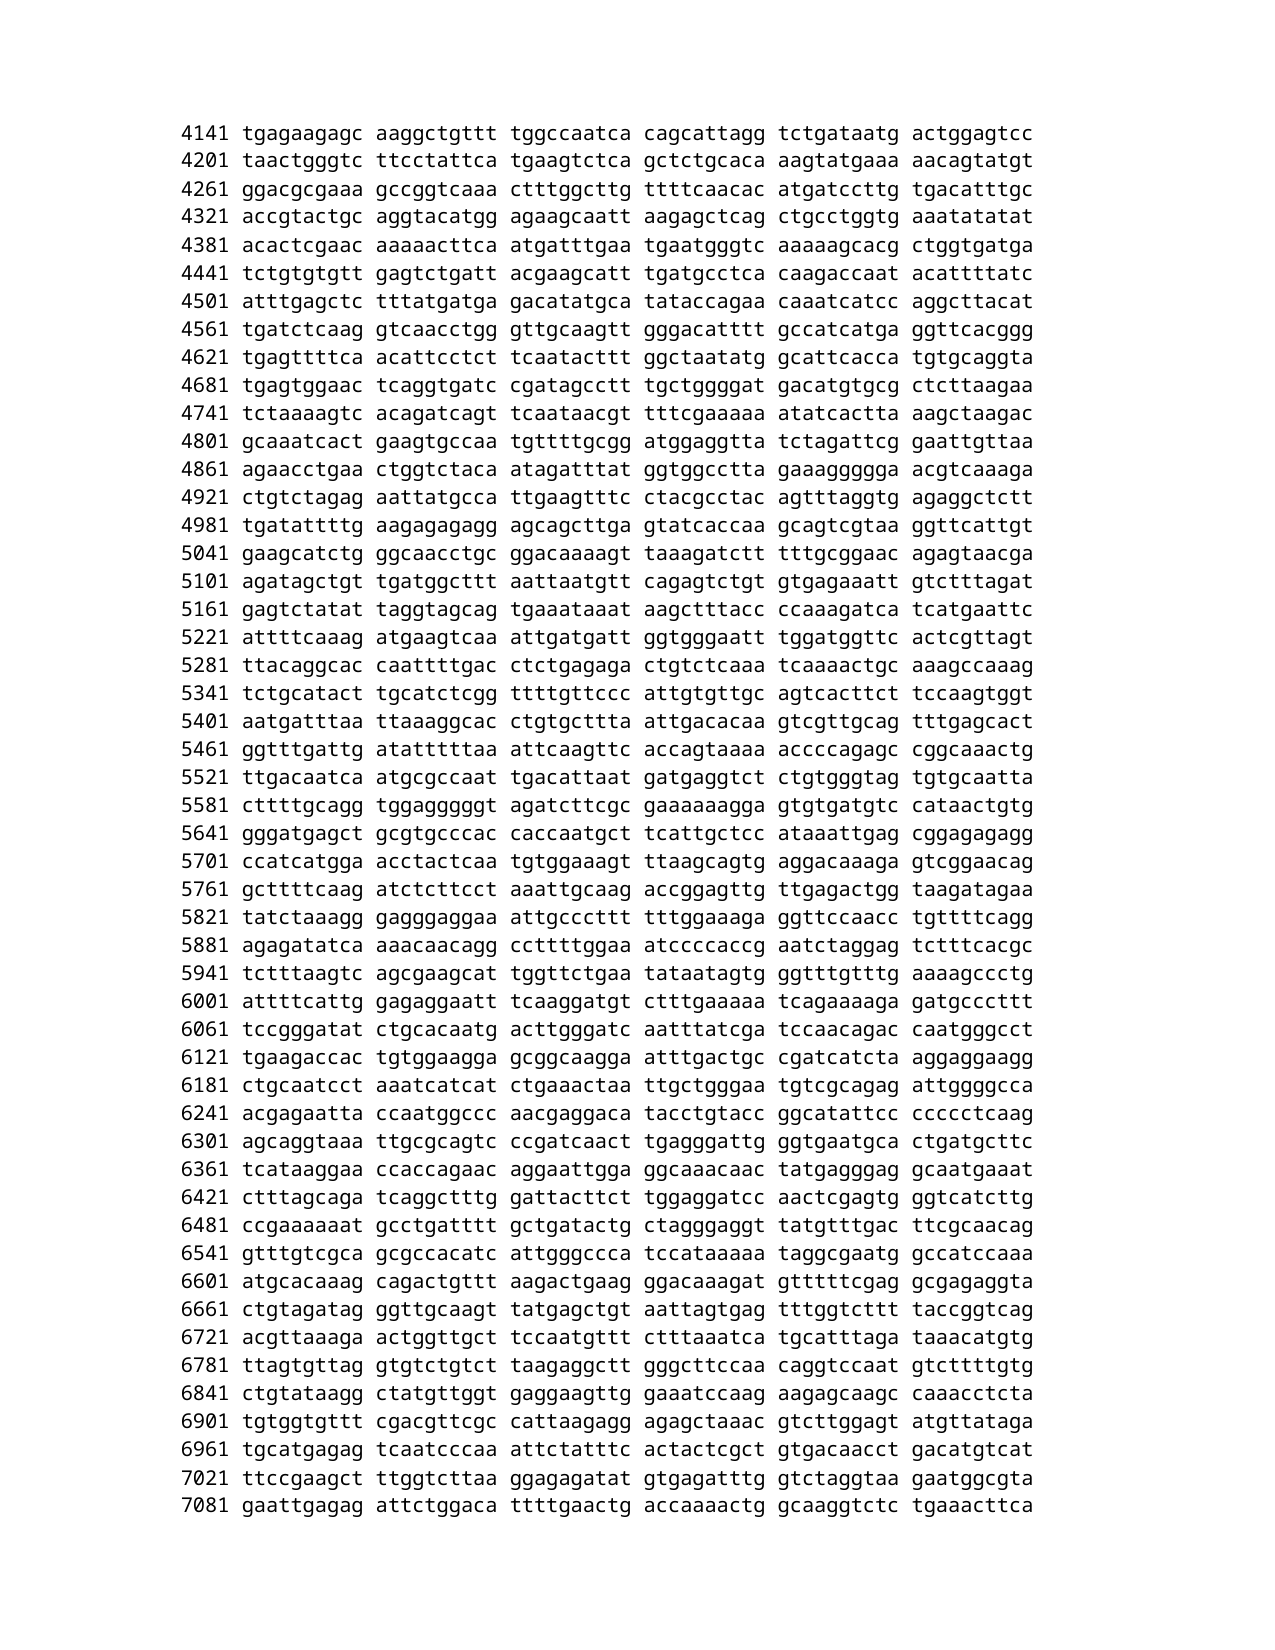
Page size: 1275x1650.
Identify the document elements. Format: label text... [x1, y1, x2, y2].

text 5101 agatagctgt tgatggcttt aattaatgtt cagagtctgt gtgagaaatt gtctttagat [118, 566, 1157, 594]
text 4801 gcaaatcact gaagtgccaa tgttttgcgg atggaggtta tctagattcg gaattgttaa [118, 426, 1157, 454]
text 6841 ctgtataagg ctatgttggt gaggaagttg gaaatccaag aagagcaagc caaacctcta [118, 1379, 1157, 1407]
text 6901 tgtggtgttt cgacgttcgc cattaagagg agagctaaac gtcttggagt atgttataga [118, 1407, 1157, 1435]
text 7021 ttccgaagct ttggtcttaa ggagagatat gtgagatttg gtctaggtaa gaatggcgta [118, 1463, 1157, 1491]
text 4201 taactgggtc ttcctattca tgaagtctca gctctgcaca aagtatgaaa aacagtatgt [118, 146, 1157, 174]
text 4141 tgagaagagc aaggctgttt tggccaatca cagcattagg tctgataatg actggagtcc [118, 118, 1157, 146]
text 5941 tctttaagtc agcgaagcat tggttctgaa tataatagtg ggtttgtttg aaaagccctg [118, 959, 1157, 987]
text 5521 ttgacaatca atgcgccaat tgacattaat gatgaggtct ctgtgggtag tgtgcaatta [118, 763, 1157, 791]
text 6421 ctttagcaga tcaggctttg gattacttct tggaggatcc aactcgagtg ggtcatcttg [118, 1183, 1157, 1211]
text 6361 tcataaggaa ccaccagaac aggaattgga ggcaaacaac tatgagggag gcaatgaaat [118, 1155, 1157, 1183]
text 4261 ggacgcgaaa gccggtcaaa ctttggcttg ttttcaacac atgatccttg tgacatttgc [118, 174, 1157, 202]
text 6781 ttagtgttag gtgtctgtct taagaggctt gggcttccaa caggtccaat gtcttttgtg [118, 1351, 1157, 1379]
text 6481 ccgaaaaaat gcctgatttt gctgatactg ctagggaggt tatgtttgac ttcgcaacag [118, 1211, 1157, 1239]
text 6721 acgttaaaga actggttgct tccaatgttt ctttaaatca tgcatttaga taaacatgtg [118, 1323, 1157, 1351]
text 4981 tgatattttg aagagagagg agcagcttga gtatcaccaa gcagtcgtaa ggttcattgt [118, 510, 1157, 538]
text 4741 tctaaaagtc acagatcagt tcaataacgt tttcgaaaaa atatcactta aagctaagac [118, 398, 1157, 426]
text 5281 ttacaggcac caattttgac ctctgagaga ctgtctcaaa tcaaaactgc aaagccaaag [118, 651, 1157, 678]
text 5641 gggatgagct gcgtgcccac caccaatgct tcattgctcc ataaattgag cggagagagg [118, 819, 1157, 847]
text 5041 gaagcatctg ggcaacctgc ggacaaaagt taaagatctt tttgcggaac agagtaacga [118, 538, 1157, 566]
text 4861 agaacctgaa ctggtctaca atagatttat ggtggcctta gaaaggggga acgtcaaaga [118, 454, 1157, 482]
text 5341 tctgcatact tgcatctcgg ttttgttccc attgtgttgc agtcacttct tccaagtggt [118, 678, 1157, 707]
text 5581 cttttgcagg tggagggggt agatcttcgc gaaaaaagga gtgtgatgtc cataactgtg [118, 791, 1157, 819]
text 6241 acgagaatta ccaatggccc aacgaggaca tacctgtacc ggcatattcc ccccctcaag [118, 1099, 1157, 1127]
text 4321 accgtactgc aggtacatgg agaagcaatt aagagctcag ctgcctggtg aaatatatat [118, 202, 1157, 230]
text 5401 aatgatttaa ttaaaggcac ctgtgcttta attgacacaa gtcgttgcag tttgagcact [118, 707, 1157, 734]
text 5701 ccatcatgga acctactcaa tgtggaaagt ttaagcagtg aggacaaaga gtcggaacag [118, 847, 1157, 875]
text 4501 atttgagctc tttatgatga gacatatgca tataccagaa caaatcatcc aggcttacat [118, 286, 1157, 314]
text 5161 gagtctatat taggtagcag tgaaataaat aagctttacc ccaaagatca tcatgaattc [118, 594, 1157, 622]
text 4381 acactcgaac aaaaacttca atgatttgaa tgaatgggtc aaaaagcacg ctggtgatga [118, 230, 1157, 258]
text 6541 gtttgtcgca gcgccacatc attgggccca tccataaaaa taggcgaatg gccatccaaa [118, 1239, 1157, 1267]
text 4921 ctgtctagag aattatgcca ttgaagtttc ctacgcctac agtttaggtg agaggctctt [118, 482, 1157, 510]
text 4561 tgatctcaag gtcaacctgg gttgcaagtt gggacatttt gccatcatga ggttcacggg [118, 314, 1157, 342]
text 6961 tgcatgagag tcaatcccaa attctatttc actactcgct gtgacaacct gacatgtcat [118, 1435, 1157, 1463]
text 6301 agcaggtaaa ttgcgcagtc ccgatcaact tgagggattg ggtgaatgca ctgatgcttc [118, 1127, 1157, 1155]
text 6061 tccgggatat ctgcacaatg acttgggatc aatttatcga tccaacagac caatgggcct [118, 1015, 1157, 1043]
text 6181 ctgcaatcct aaatcatcat ctgaaactaa ttgctgggaa tgtcgcagag attggggcca [118, 1071, 1157, 1099]
text 4681 tgagtggaac tcaggtgatc cgatagcctt tgctggggat gacatgtgcg ctcttaagaa [118, 370, 1157, 398]
text 6001 attttcattg gagaggaatt tcaaggatgt ctttgaaaaa tcagaaaaga gatgcccttt [118, 987, 1157, 1015]
text 7081 gaattgagag attctggaca ttttgaactg accaaaactg gcaaggtctc tgaaacttca [118, 1491, 1157, 1519]
text 5881 agagatatca aaacaacagg ccttttggaa atccccaccg aatctaggag tctttcacgc [118, 931, 1157, 959]
text 6661 ctgtagatag ggttgcaagt tatgagctgt aattagtgag tttggtcttt taccggtcag [118, 1295, 1157, 1323]
text 4441 tctgtgtgtt gagtctgatt acgaagcatt tgatgcctca caagaccaat acattttatc [118, 258, 1157, 286]
text 6121 tgaagaccac tgtggaagga gcggcaagga atttgactgc cgatcatcta aggaggaagg [118, 1043, 1157, 1071]
text 6601 atgcacaaag cagactgttt aagactgaag ggacaaagat gtttttcgag gcgagaggta [118, 1267, 1157, 1295]
text 4621 tgagttttca acattcctct tcaatacttt ggctaatatg gcattcacca tgtgcaggta [118, 342, 1157, 370]
text 5821 tatctaaagg gagggaggaa attgcccttt tttggaaaga ggttccaacc tgttttcagg [118, 903, 1157, 931]
text 5761 gcttttcaag atctcttcct aaattgcaag accggagttg ttgagactgg taagatagaa [118, 875, 1157, 903]
text 5461 ggtttgattg atatttttaa attcaagttc accagtaaaa accccagagc cggcaaactg [118, 734, 1157, 763]
text 5221 attttcaaag atgaagtcaa attgatgatt ggtgggaatt tggatggttc actcgttagt [118, 622, 1157, 651]
